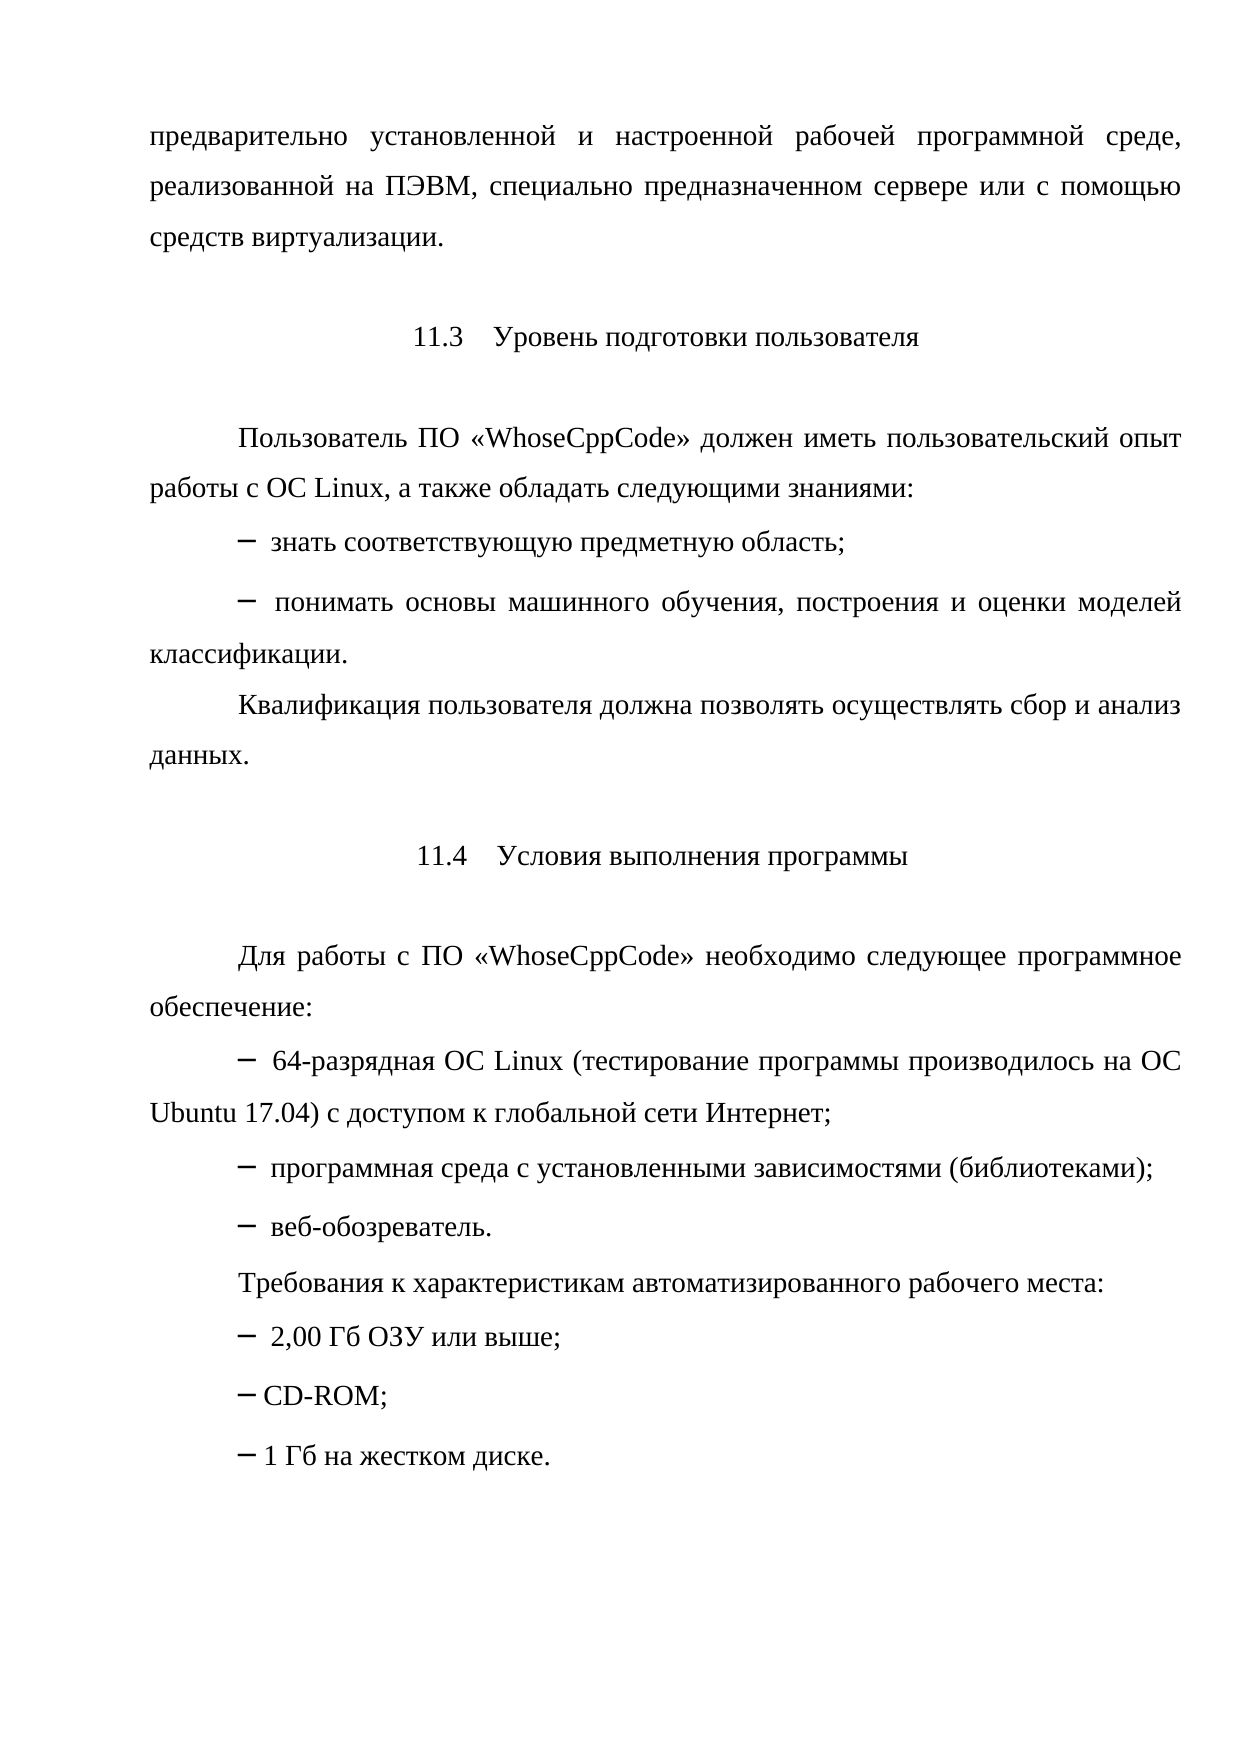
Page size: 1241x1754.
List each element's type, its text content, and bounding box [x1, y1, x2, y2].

list знать соответствующую предметную область; [149, 521, 1182, 560]
text 11.4 Условия выполнения программы [149, 838, 1182, 871]
list понимать основы машинного обучения, построения и оценки моделей классификации. [149, 580, 1182, 670]
list 1 Гб на жестком диске. [149, 1434, 1182, 1474]
text Для работы с ПО «WhoseCppCode» необходимо следующее программное обеспечение: [149, 938, 1182, 1022]
list 64-разрядная ОС Linux (тестирование программы производилось на ОС Ubuntu 17.04) с доступом к глобальной сети Интернет; [149, 1039, 1182, 1129]
text Требования к характеристикам автоматизированного рабочего места: [149, 1265, 1182, 1298]
text предварительно установленной и настроенной рабочей программной среде, реализованной на ПЭВМ, специально предназначенном сервере или с помощью средств виртуализации. [149, 118, 1182, 252]
list программная среда с установленными зависимостями (библиотеками); [149, 1146, 1182, 1186]
text Пользователь ПО «WhoseCppCode» должен иметь пользовательский опыт работы с ОС Linux, а также обладать следующими знаниями: [149, 420, 1182, 504]
text Квалификация пользователя должна позволять осуществлять сбор и анализ данных. [149, 687, 1182, 771]
text 11.3 Уровень подготовки пользователя [149, 319, 1182, 353]
list веб-обозреватель. [149, 1205, 1182, 1245]
list 2,00 Гб ОЗУ или выше; [149, 1315, 1182, 1355]
list CD-ROM; [149, 1374, 1182, 1414]
